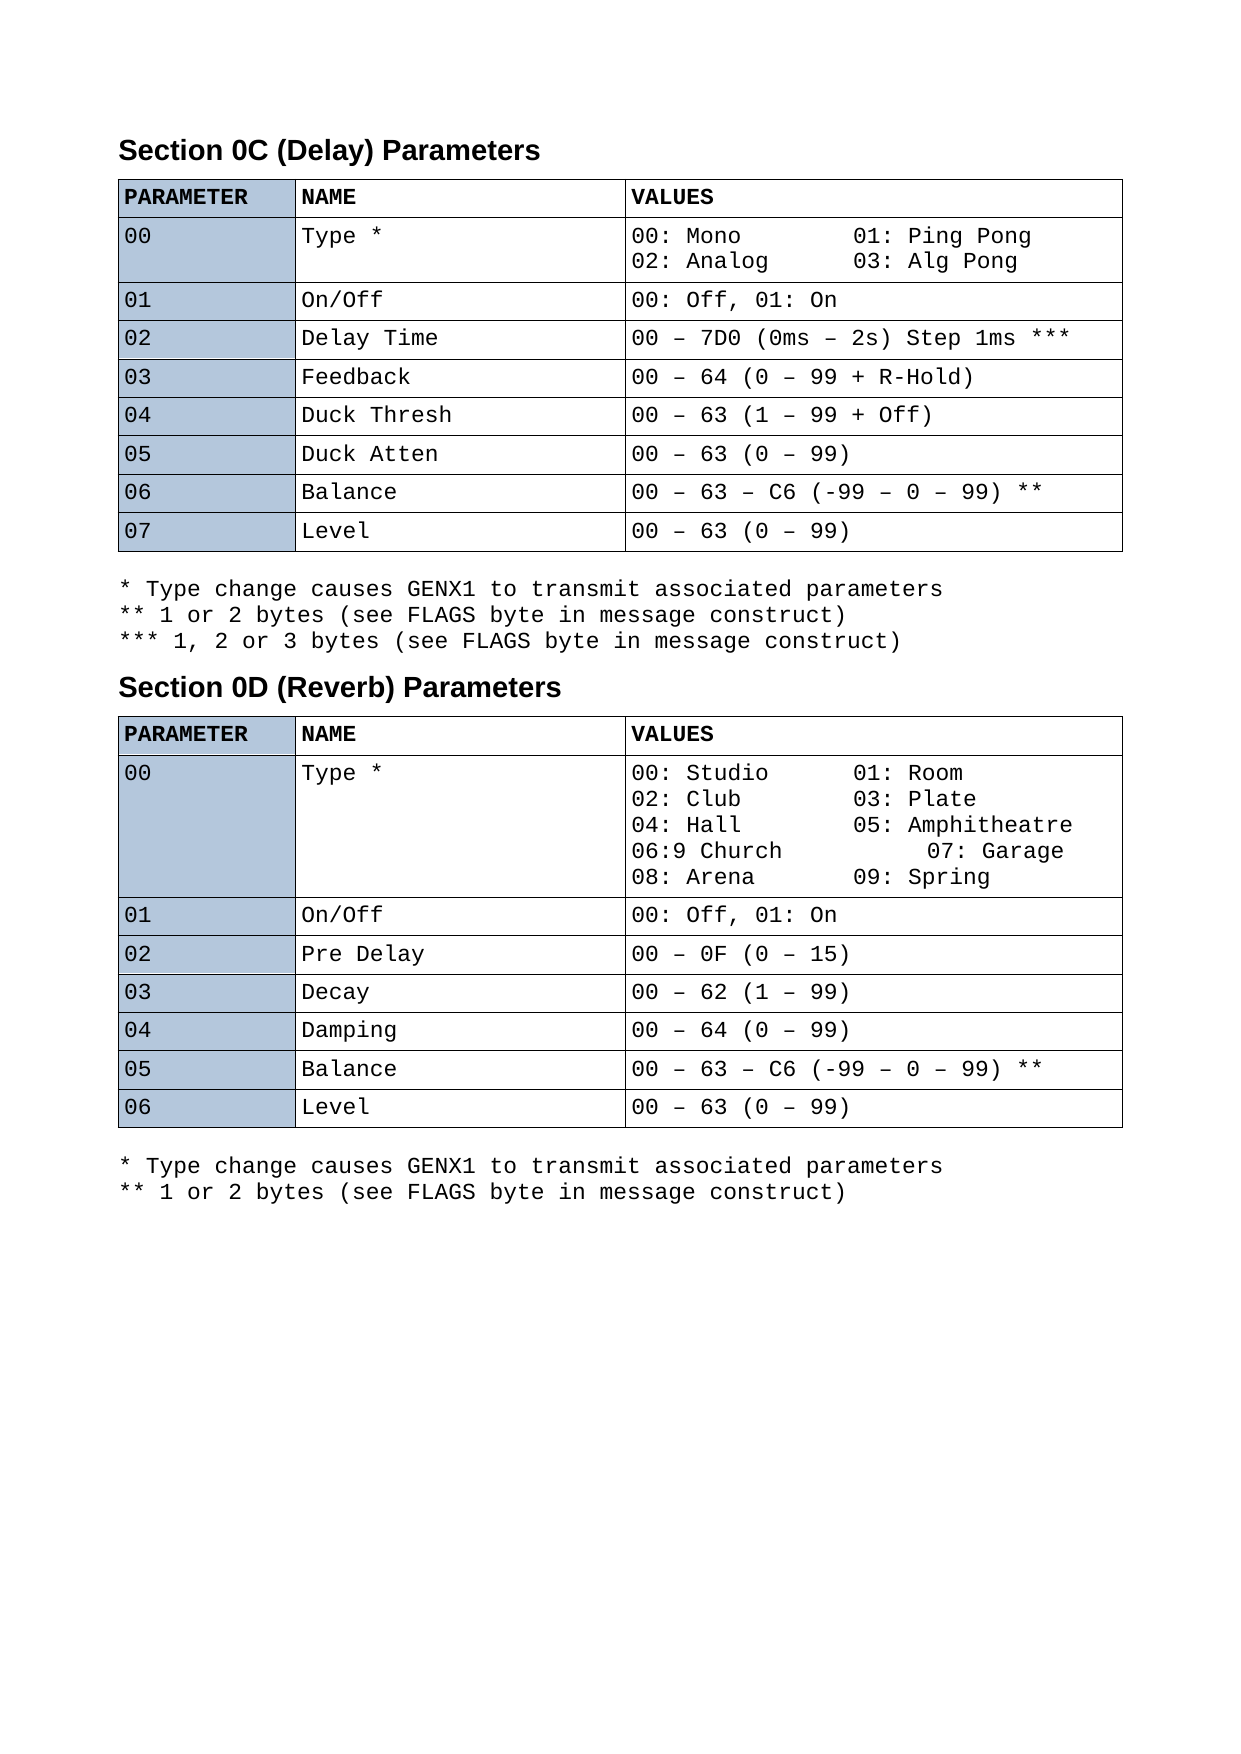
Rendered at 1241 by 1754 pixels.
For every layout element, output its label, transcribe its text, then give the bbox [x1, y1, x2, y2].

table_header VALUES [626, 180, 1122, 217]
table_cell 00 – 0F (0 – 15) [626, 936, 1122, 973]
table_header NAME [296, 180, 625, 217]
table_cell On/Off [296, 898, 625, 935]
table_cell Level [296, 513, 625, 551]
table_cell Duck Atten [296, 436, 625, 474]
table_cell 00 – 62 (1 – 99) [626, 975, 1122, 1012]
table_cell 00: Studio 01: Room 02: Club 03: Plate 04: Hall 05: Amphitheatre 06:9 Church 07: Garage 08: Arena 09: Spring [626, 756, 1122, 897]
table_cell 04 [119, 398, 295, 435]
table_cell Pre Delay [296, 936, 625, 973]
table_cell 00: Mono 01: Ping Pong 02: Analog 03: Alg Pong [626, 218, 1122, 282]
table_cell 05 [119, 1051, 295, 1089]
table_cell 00 – 63 (0 – 99) [626, 436, 1122, 474]
table_cell 05 [119, 436, 295, 474]
table_cell 00 – 7D0 (0ms – 2s) Step 1ms *** [626, 321, 1122, 358]
table_header VALUES [626, 717, 1122, 754]
table_cell 00: Off, 01: On [626, 898, 1122, 935]
table_cell 03 [119, 975, 295, 1012]
text *** 1, 2 or 3 bytes (see FLAGS byte in message construct) [118, 629, 1122, 655]
text ** 1 or 2 bytes (see FLAGS byte in message construct) [118, 1180, 1122, 1206]
table_cell Decay [296, 975, 625, 1012]
table_header NAME [296, 717, 625, 754]
subtitle Section 0C (Delay) Parameters [118, 133, 1122, 166]
table_cell 01 [119, 283, 295, 320]
table_cell Level [296, 1090, 625, 1127]
table_cell 06 [119, 475, 295, 512]
table_cell Duck Thresh [296, 398, 625, 435]
table_cell 00: Off, 01: On [626, 283, 1122, 320]
table_cell 02 [119, 936, 295, 973]
table_header PARAMETER [119, 717, 295, 754]
table_cell 00 – 64 (0 – 99 + R-Hold) [626, 360, 1122, 397]
table_cell Feedback [296, 360, 625, 397]
table_cell Type * [296, 218, 625, 282]
table_cell Balance [296, 1051, 625, 1089]
table_cell 00 – 63 (1 – 99 + Off) [626, 398, 1122, 435]
table_cell Damping [296, 1013, 625, 1050]
table_cell 01 [119, 898, 295, 935]
table_cell Delay Time [296, 321, 625, 358]
table_cell 00 [119, 218, 295, 282]
text * Type change causes GENX1 to transmit associated parameters [118, 578, 1122, 603]
subtitle Section 0D (Reverb) Parameters [118, 670, 1122, 703]
table_cell 07 [119, 513, 295, 551]
table_header PARAMETER [119, 180, 295, 217]
table_cell On/Off [296, 283, 625, 320]
table_cell Type * [296, 756, 625, 897]
table_cell 00 – 63 (0 – 99) [626, 513, 1122, 551]
table_cell 04 [119, 1013, 295, 1050]
table_cell 06 [119, 1090, 295, 1127]
table_cell Balance [296, 475, 625, 512]
text * Type change causes GENX1 to transmit associated parameters [118, 1154, 1122, 1180]
table_cell 03 [119, 360, 295, 397]
table_cell 00 – 64 (0 – 99) [626, 1013, 1122, 1050]
text ** 1 or 2 bytes (see FLAGS byte in message construct) [118, 603, 1122, 629]
table_cell 00 [119, 756, 295, 897]
table_cell 00 – 63 (0 – 99) [626, 1090, 1122, 1127]
table_cell 02 [119, 321, 295, 358]
table_cell 00 – 63 – C6 (-99 – 0 – 99) ** [626, 475, 1122, 512]
table_cell 00 – 63 – C6 (-99 – 0 – 99) ** [626, 1051, 1122, 1089]
